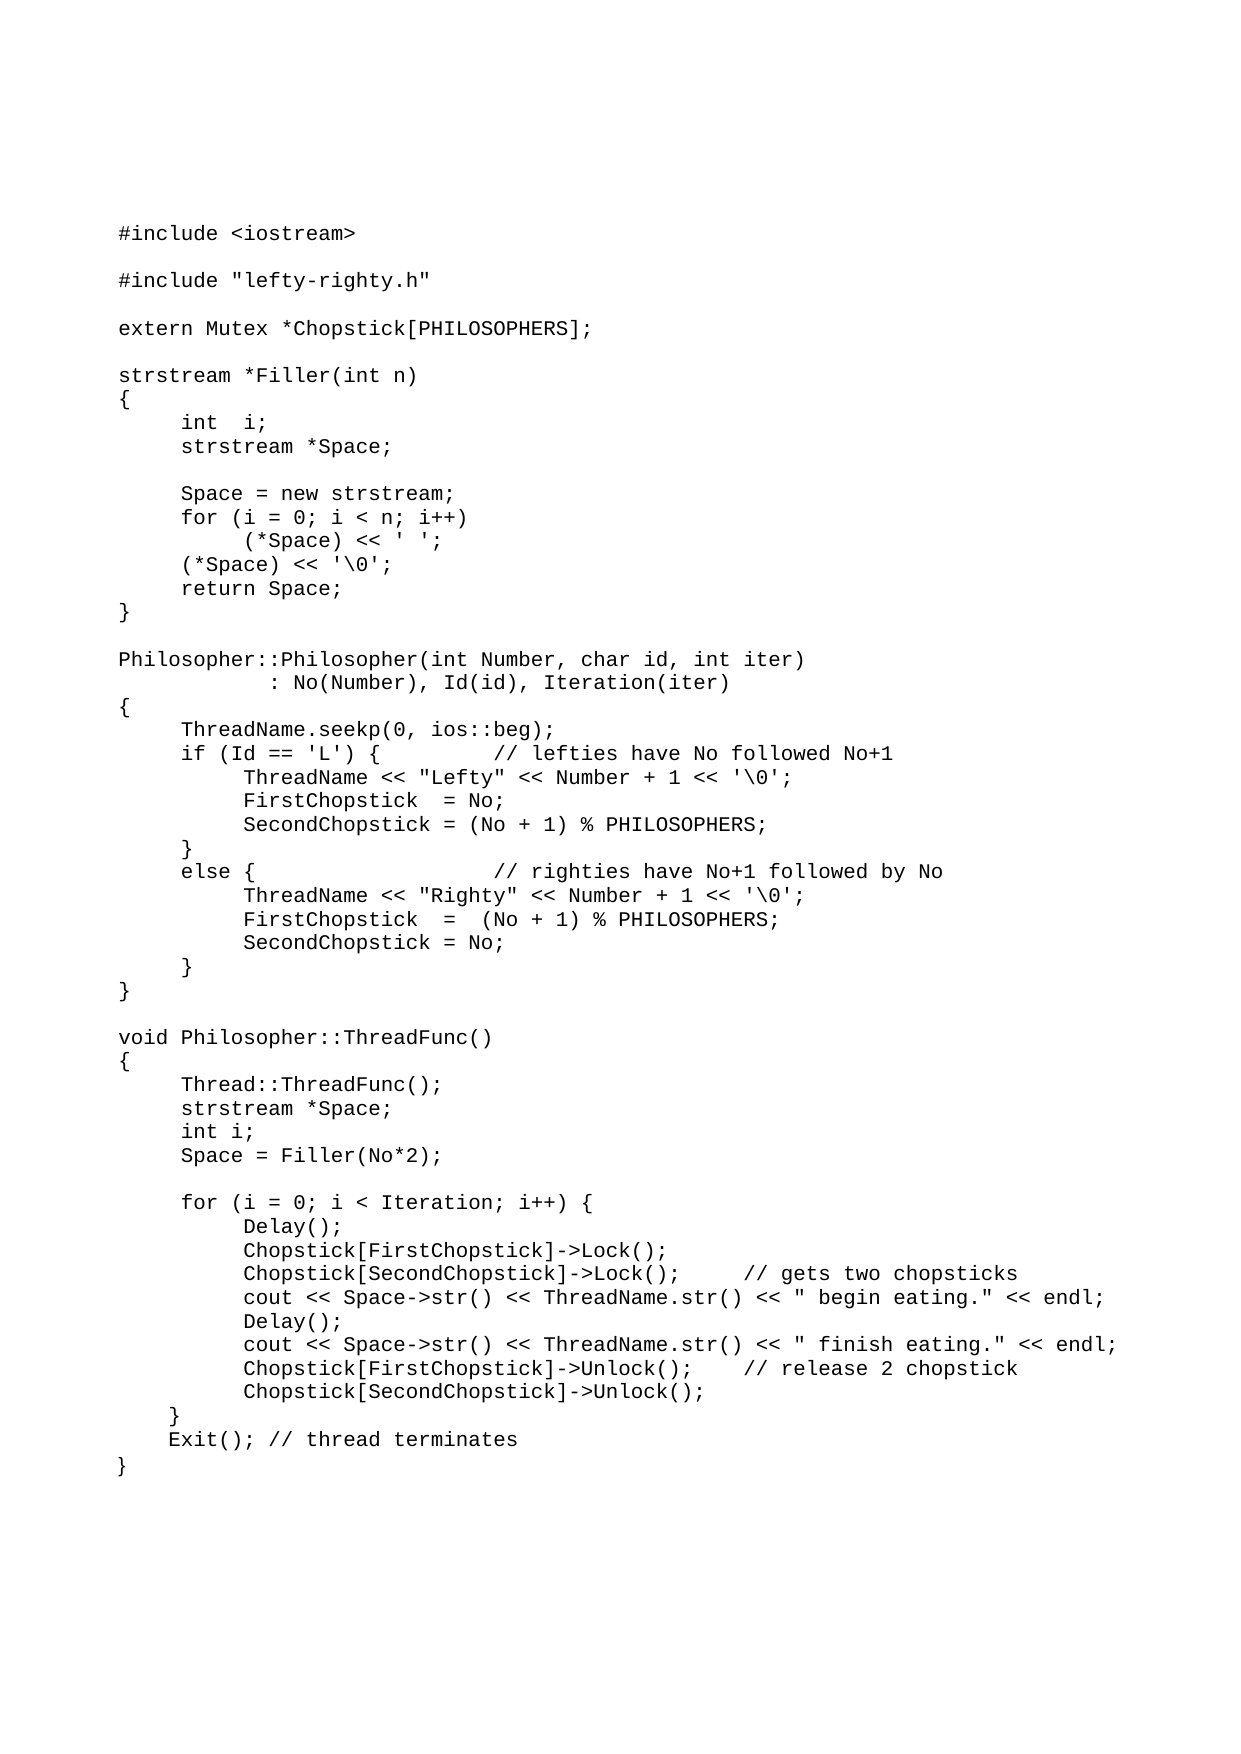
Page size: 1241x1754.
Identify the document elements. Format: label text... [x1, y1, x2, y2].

text { [118, 1051, 1122, 1074]
text cout << Space->str() << ThreadName.str() << " begin eating." << endl; [118, 1287, 1122, 1311]
text Delay(); [118, 1216, 1122, 1240]
text Delay(); [118, 1311, 1122, 1334]
text Philosopher::Philosopher(int Number, char id, int iter) [118, 648, 1122, 672]
text FirstChopstick = No; [118, 790, 1122, 814]
text #include <iostream> [118, 223, 1122, 247]
text strstream *Filler(int n) [118, 365, 1122, 388]
text ThreadName << "Lefty" << Number + 1 << '\0'; [118, 767, 1122, 790]
text Chopstick[FirstChopstick]->Lock(); [118, 1240, 1122, 1263]
text } [118, 956, 1122, 979]
text } [118, 838, 1122, 861]
text ThreadName.seekp(0, ios::beg); [118, 719, 1122, 743]
text for (i = 0; i < n; i++) [118, 507, 1122, 530]
text void Philosopher::ThreadFunc() [118, 1027, 1122, 1051]
text return Space; [118, 578, 1122, 601]
text } [118, 601, 1122, 625]
text #include "lefty-righty.h" [118, 270, 1122, 294]
text if (Id == 'L') { // lefties have No followed No+1 [118, 743, 1122, 767]
text strstream *Space; [118, 1098, 1122, 1121]
text Space = new strstream; [118, 483, 1122, 507]
text for (i = 0; i < Iteration; i++) { [118, 1192, 1122, 1216]
text } [118, 979, 1122, 1003]
text strstream *Space; [118, 436, 1122, 459]
text } [118, 1405, 1122, 1429]
text int i; [118, 412, 1122, 436]
text : No(Number), Id(id), Iteration(iter) [118, 672, 1122, 696]
text SecondChopstick = (No + 1) % PHILOSOPHERS; [118, 814, 1122, 838]
text Chopstick[FirstChopstick]->Unlock(); // release 2 chopstick [118, 1358, 1122, 1382]
text ThreadName << "Righty" << Number + 1 << '\0'; [118, 885, 1122, 909]
text extern Mutex *Chopstick[PHILOSOPHERS]; [118, 317, 1122, 341]
text } [118, 1452, 1122, 1476]
text Exit(); // thread terminates [118, 1429, 1122, 1452]
text { [118, 696, 1122, 719]
text (*Space) << '\0'; [118, 554, 1122, 578]
text (*Space) << ' '; [118, 530, 1122, 554]
text Thread::ThreadFunc(); [118, 1074, 1122, 1098]
text SecondChopstick = No; [118, 932, 1122, 956]
text Chopstick[SecondChopstick]->Unlock(); [118, 1382, 1122, 1405]
text cout << Space->str() << ThreadName.str() << " finish eating." << endl; [118, 1334, 1122, 1358]
text Chopstick[SecondChopstick]->Lock(); // gets two chopsticks [118, 1263, 1122, 1287]
text int i; [118, 1121, 1122, 1145]
text FirstChopstick = (No + 1) % PHILOSOPHERS; [118, 909, 1122, 932]
text Space = Filler(No*2); [118, 1145, 1122, 1169]
text { [118, 388, 1122, 412]
text else { // righties have No+1 followed by No [118, 861, 1122, 885]
